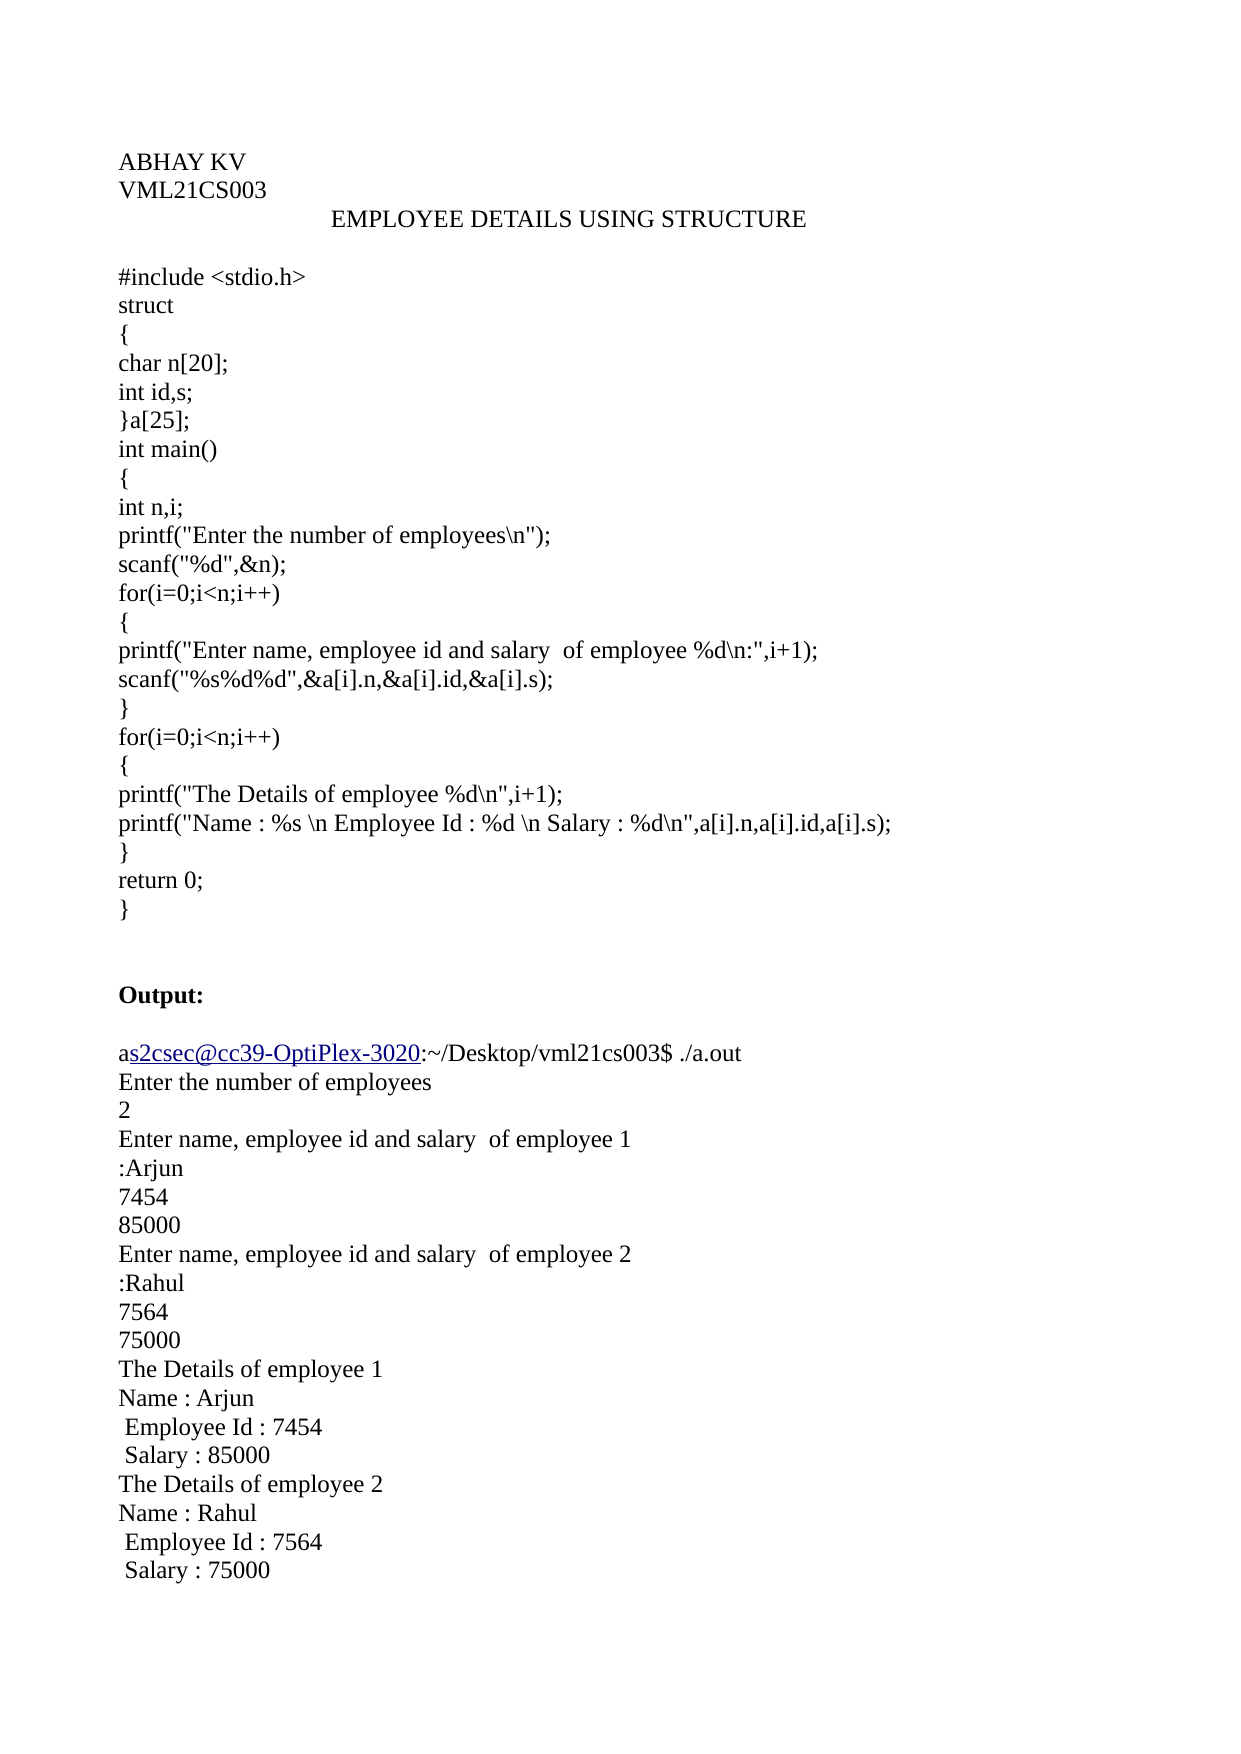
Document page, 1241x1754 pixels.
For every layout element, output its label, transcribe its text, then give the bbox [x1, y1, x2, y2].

text Enter the number of employees [118, 1067, 1122, 1096]
text ABHAY KV [118, 147, 1122, 176]
text int main() [118, 434, 1122, 463]
text } [118, 837, 1122, 866]
text printf("The Details of employee %d\n",i+1); [118, 779, 1122, 808]
text EMPLOYEE DETAILS USING STRUCTURE [118, 204, 1122, 233]
text :Arjun [118, 1153, 1122, 1182]
text scanf("%d",&n); [118, 549, 1122, 578]
text as2csec@cc39-OptiPlex-3020:~/Desktop/vml21cs003$ ./a.out [118, 1038, 1122, 1067]
text Output: [118, 981, 1122, 1009]
text Salary : 75000 [118, 1556, 1122, 1584]
text Employee Id : 7564 [118, 1527, 1122, 1556]
text int n,i; [118, 492, 1122, 521]
text for(i=0;i<n;i++) [118, 578, 1122, 607]
text Name : Arjun [118, 1383, 1122, 1412]
text Enter name, employee id and salary of employee 1 [118, 1124, 1122, 1153]
text } [118, 693, 1122, 722]
text char n[20]; [118, 348, 1122, 377]
text return 0; [118, 866, 1122, 894]
text printf("Enter the number of employees\n"); [118, 521, 1122, 549]
text 75000 [118, 1326, 1122, 1354]
text struct [118, 291, 1122, 319]
text { [118, 751, 1122, 779]
text } [118, 894, 1122, 923]
text :Rahul [118, 1268, 1122, 1297]
text Enter name, employee id and salary of employee 2 [118, 1239, 1122, 1268]
text }a[25]; [118, 406, 1122, 434]
text VML21CS003 [118, 176, 1122, 204]
text 7454 [118, 1182, 1122, 1211]
text printf("Enter name, employee id and salary of employee %d\n:",i+1); [118, 636, 1122, 664]
text { [118, 463, 1122, 492]
text printf("Name : %s \n Employee Id : %d \n Salary : %d\n",a[i].n,a[i].id,a[i].s); [118, 808, 1122, 837]
text Employee Id : 7454 [118, 1412, 1122, 1441]
text Name : Rahul [118, 1498, 1122, 1527]
text #include <stdio.h> [118, 262, 1122, 291]
text 2 [118, 1096, 1122, 1124]
text The Details of employee 1 [118, 1354, 1122, 1383]
text for(i=0;i<n;i++) [118, 722, 1122, 751]
text The Details of employee 2 [118, 1469, 1122, 1498]
text 7564 [118, 1297, 1122, 1326]
text scanf("%s%d%d",&a[i].n,&a[i].id,&a[i].s); [118, 664, 1122, 693]
text Salary : 85000 [118, 1441, 1122, 1469]
text { [118, 607, 1122, 636]
text 85000 [118, 1211, 1122, 1239]
text int id,s; [118, 377, 1122, 406]
text { [118, 319, 1122, 348]
